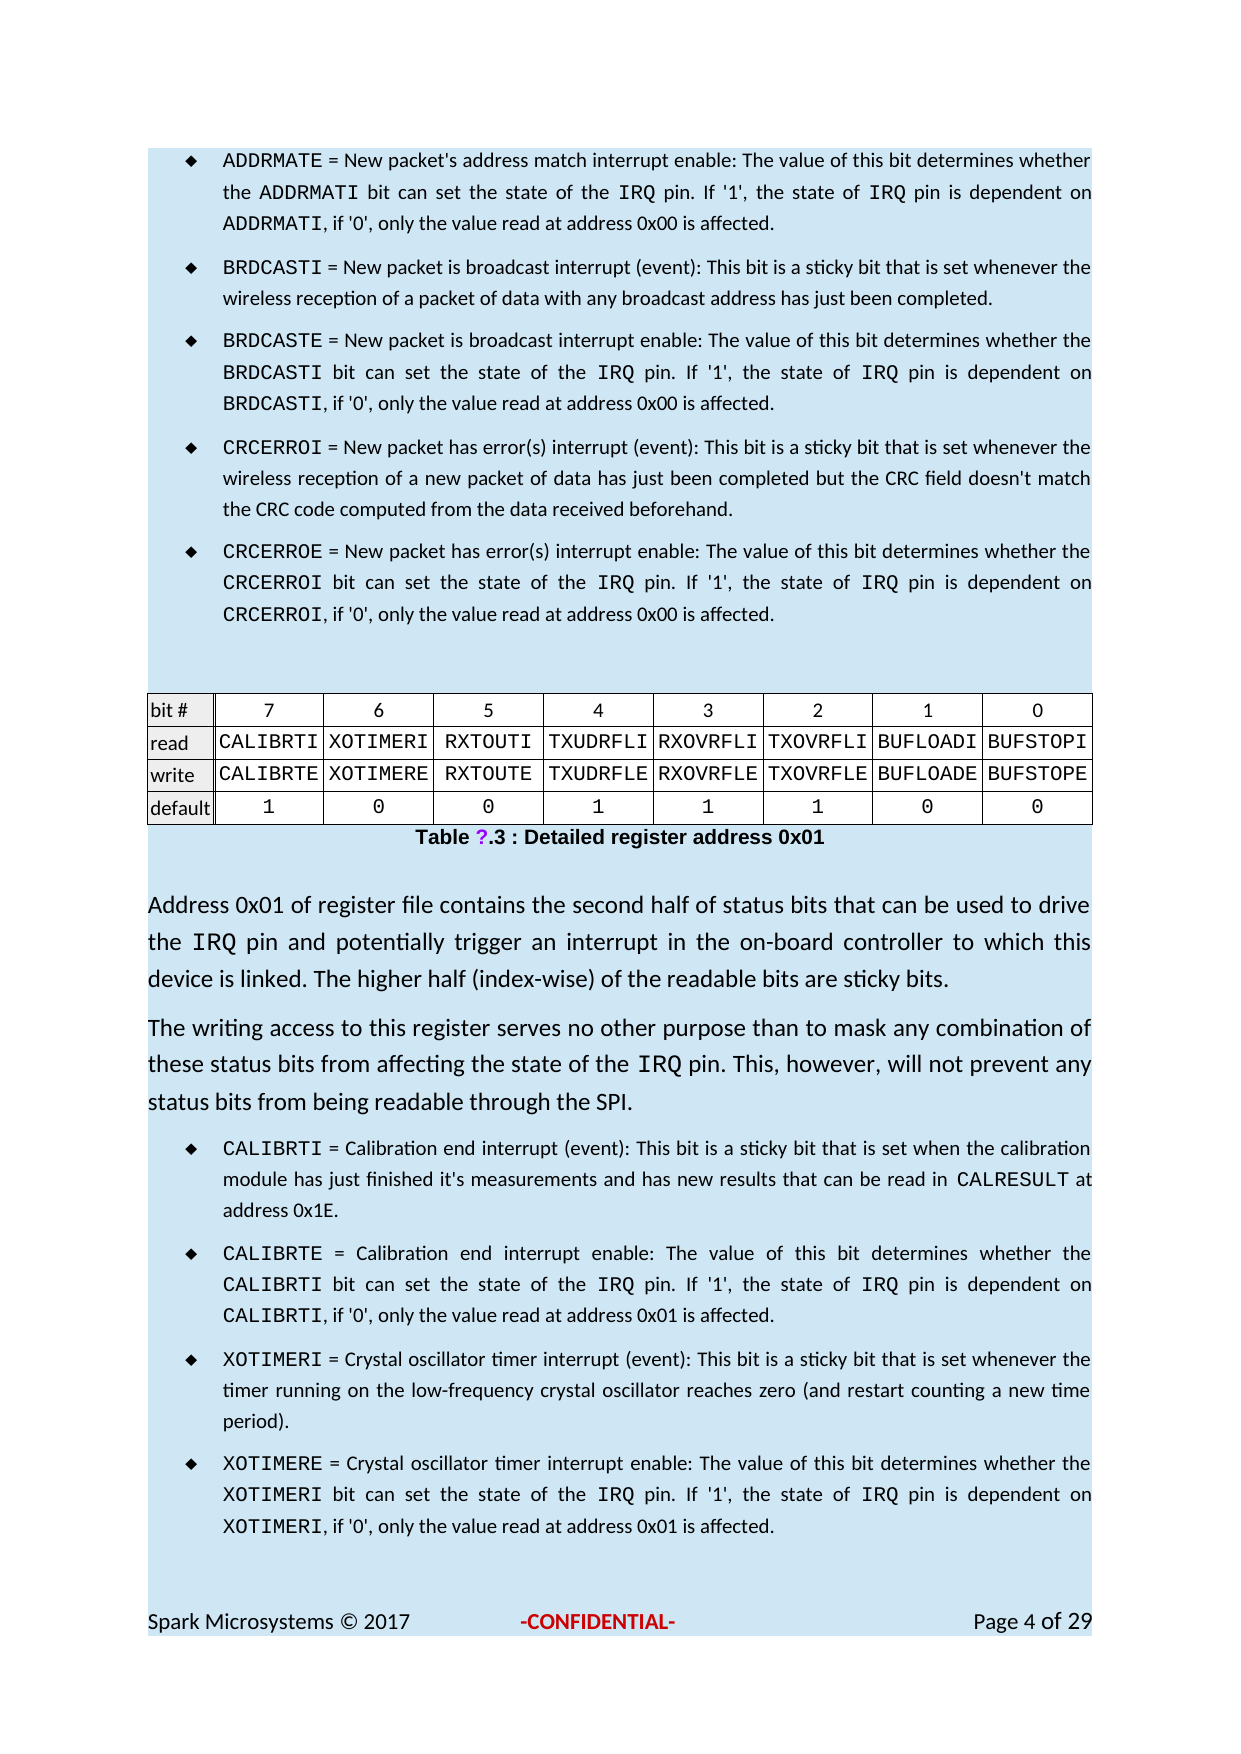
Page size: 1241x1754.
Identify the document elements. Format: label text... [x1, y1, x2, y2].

table_cell write [148, 760, 213, 791]
table_cell CALIBRTI [216, 727, 323, 759]
table_cell 1 [544, 792, 653, 824]
table_cell XOTIMERE [324, 760, 433, 791]
table_header 2 [764, 694, 872, 726]
list CALIBRTI = Calibration end interrupt (event): This bit is a sticky bit that is set when the calibration module has just finished it's measurements and has new results that can be read in CALRESULT at address 0x1E. [185, 1135, 1092, 1223]
table_header 7 [216, 694, 323, 726]
table_cell TXOVRFLE [764, 760, 872, 791]
table_cell BUFLOADI [873, 727, 982, 759]
list ADDRMATE = New packet's address match interrupt enable: The value of this bit determines whether the ADDRMATI bit can set the state of the IRQ pin. If '1', the state of IRQ pin is dependent on ADDRMATI, if '0', only the value read at address 0x00 is affected. [185, 148, 1092, 237]
table_cell 1 [654, 792, 763, 824]
table_cell default [148, 792, 213, 824]
table_cell RXTOUTE [434, 760, 543, 791]
text Table ?.3 : Detailed register address 0x01 [148, 825, 1092, 849]
table_header 0 [983, 694, 1092, 726]
table_header bit # [148, 694, 213, 726]
list CRCERROI = New packet has error(s) interrupt (event): This bit is a sticky bit that is set whenever the wireless reception of a new packet of data has just been completed but the CRC field doesn't match the CRC code computed from the data received beforehand. [185, 434, 1092, 521]
table_cell 0 [873, 792, 982, 824]
text Address 0x01 of register file contains the second half of status bits that can be used to drive the IRQ pin and potentially trigger an interrupt in the on-board controller to which this device is linked. The higher half (index-wise) of the readable bits are sticky bits. [148, 889, 1092, 994]
list BRDCASTI = New packet is broadcast interrupt (event): This bit is a sticky bit that is set whenever the wireless reception of a packet of data with any broadcast address has just been completed. [185, 254, 1092, 311]
table_cell 0 [983, 792, 1092, 824]
table_cell RXOVRFLI [654, 727, 763, 759]
table_header 6 [324, 694, 433, 726]
table_cell 0 [434, 792, 543, 824]
text The writing access to this register serves no other purpose than to mask any combination of these status bits from affecting the state of the IRQ pin. This, however, will not prevent any status bits from being readable through the SPI. [148, 1012, 1092, 1117]
table_header 3 [654, 694, 763, 726]
table_cell TXUDRFLE [544, 760, 653, 791]
table_cell RXTOUTI [434, 727, 543, 759]
table_header 1 [873, 694, 982, 726]
list CRCERROE = New packet has error(s) interrupt enable: The value of this bit determines whether the CRCERROI bit can set the state of the IRQ pin. If '1', the state of IRQ pin is dependent on CRCERROI, if '0', only the value read at address 0x00 is affected. [185, 538, 1092, 627]
table_cell RXOVRFLE [654, 760, 763, 791]
table_header 5 [434, 694, 543, 726]
table_cell XOTIMERI [324, 727, 433, 759]
table_cell 1 [216, 792, 323, 824]
table_cell CALIBRTE [216, 760, 323, 791]
table_cell BUFLOADE [873, 760, 982, 791]
list XOTIMERE = Crystal oscillator timer interrupt enable: The value of this bit determines whether the XOTIMERI bit can set the state of the IRQ pin. If '1', the state of IRQ pin is dependent on XOTIMERI, if '0', only the value read at address 0x01 is affected. [185, 1450, 1092, 1539]
list CALIBRTE = Calibration end interrupt enable: The value of this bit determines whether the CALIBRTI bit can set the state of the IRQ pin. If '1', the state of IRQ pin is dependent on CALIBRTI, if '0', only the value read at address 0x01 is affected. [185, 1240, 1092, 1329]
list XOTIMERI = Crystal oscillator timer interrupt (event): This bit is a sticky bit that is set whenever the timer running on the low-frequency crystal oscillator reaches zero (and restart counting a new time period). [185, 1346, 1092, 1433]
table_cell TXUDRFLI [544, 727, 653, 759]
table_cell 1 [764, 792, 872, 824]
table_cell read [148, 727, 213, 759]
table_cell BUFSTOPE [983, 760, 1092, 791]
table_cell 0 [324, 792, 433, 824]
list BRDCASTE = New packet is broadcast interrupt enable: The value of this bit determines whether the BRDCASTI bit can set the state of the IRQ pin. If '1', the state of IRQ pin is dependent on BRDCASTI, if '0', only the value read at address 0x00 is affected. [185, 328, 1092, 417]
table_header 4 [544, 694, 653, 726]
table_cell TXOVRFLI [764, 727, 872, 759]
table_cell BUFSTOPI [983, 727, 1092, 759]
